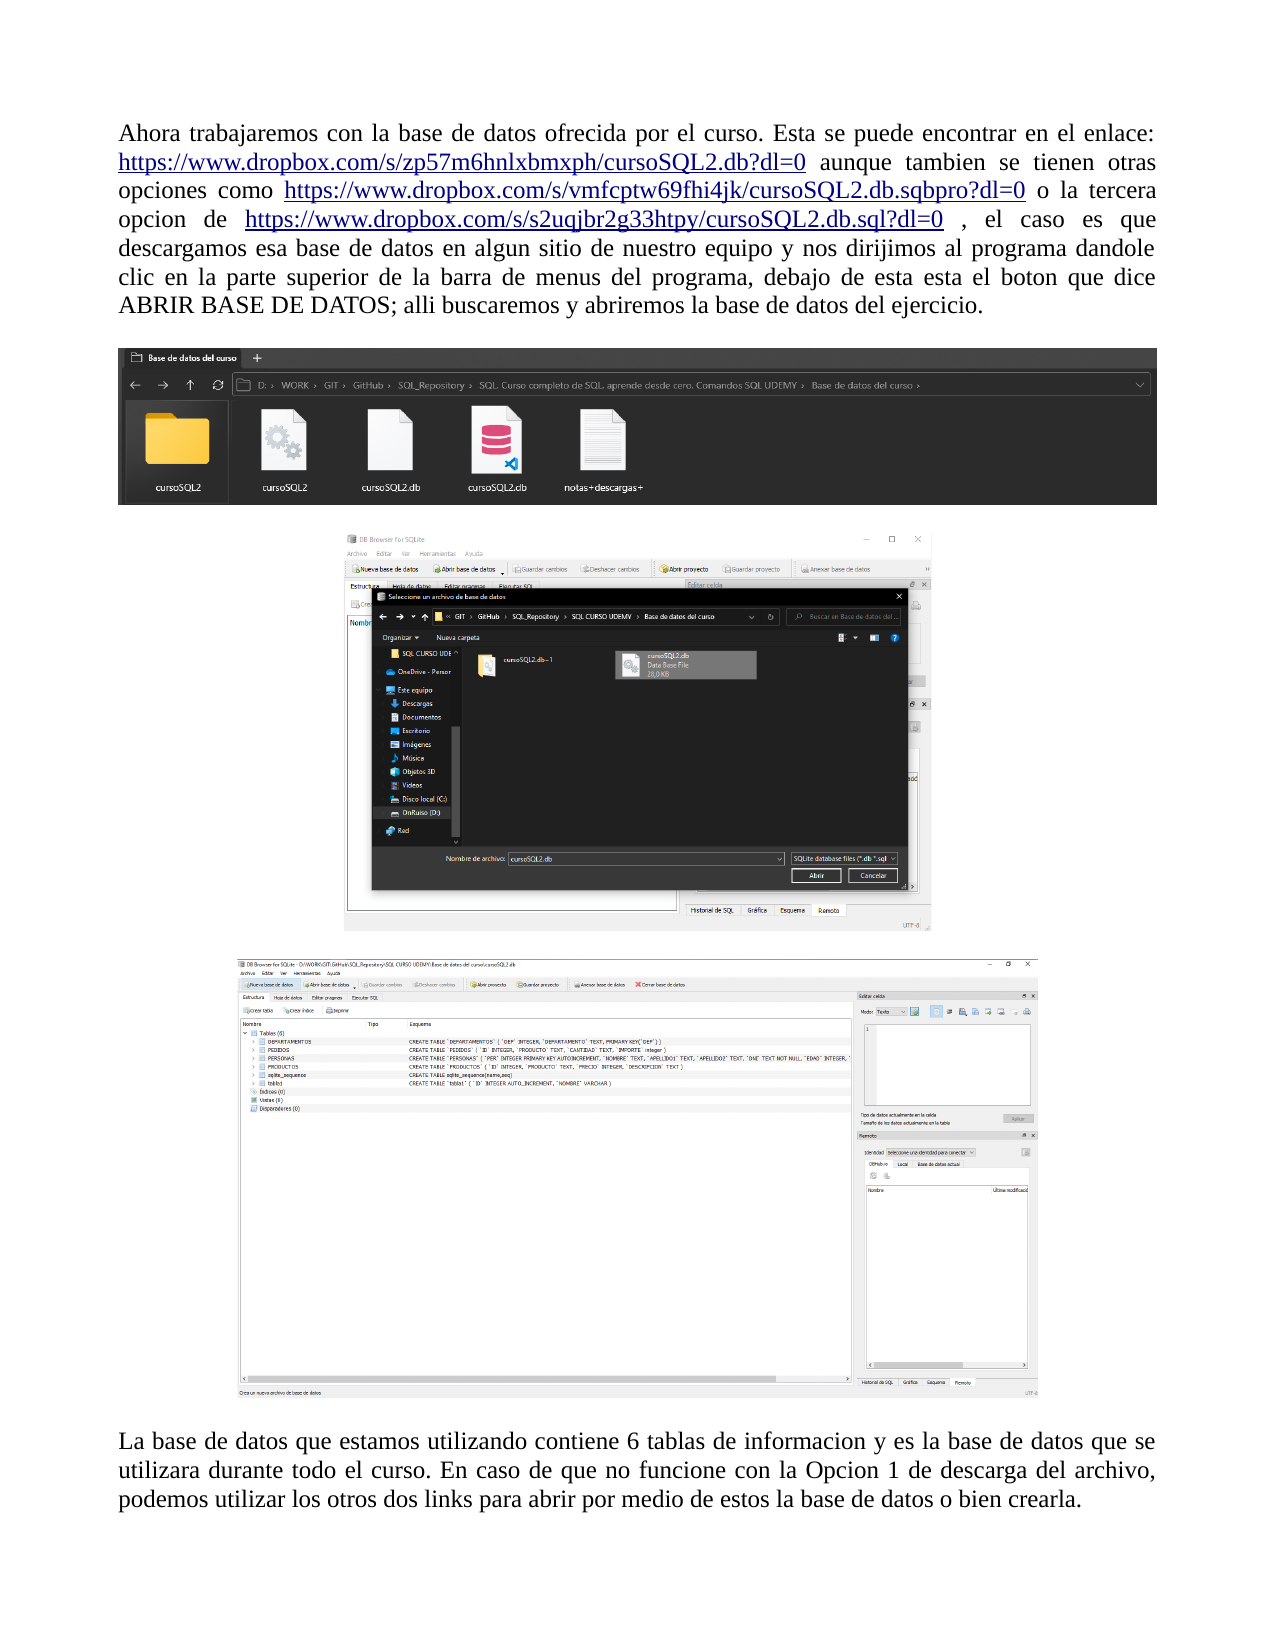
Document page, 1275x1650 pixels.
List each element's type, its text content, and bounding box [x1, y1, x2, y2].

picture [118, 348, 1157, 505]
picture [237, 959, 1038, 1398]
picture [343, 532, 932, 931]
text La base de datos que estamos utilizando contiene 6 tablas de informacion y es la base de datos que se utilizara durante todo el curso. En caso de que no funcione con la Opcion 1 de descarga del archivo, podemos utilizar los otros dos links para abrir por medio de estos la base de datos o bien crearla. [118, 1426, 1157, 1513]
text Ahora trabajaremos con la base de datos ofrecida por el curso. Esta se puede encontrar en el enlace: https://www.dropbox.com/s/zp57m6hnlxbmxph/cursoSQL2.db?dl=0 aunque tambien se tienen otras opciones como https://www.dropbox.com/s/vmfcptw69fhi4jk/cursoSQL2.db.sqbpro?dl=0 o la tercera opcion de https://www.dropbox.com/s/s2uqjbr2g33htpy/cursoSQL2.db.sql?dl=0 , el caso es que descargamos esa base de datos en algun sitio de nuestro equipo y nos dirijimos al programa dandole clic en la parte superior de la barra de menus del programa, debajo de esta esta el boton que dice ABRIR BASE DE DATOS; alli buscaremos y abriremos la base de datos del ejercicio. [118, 118, 1157, 319]
